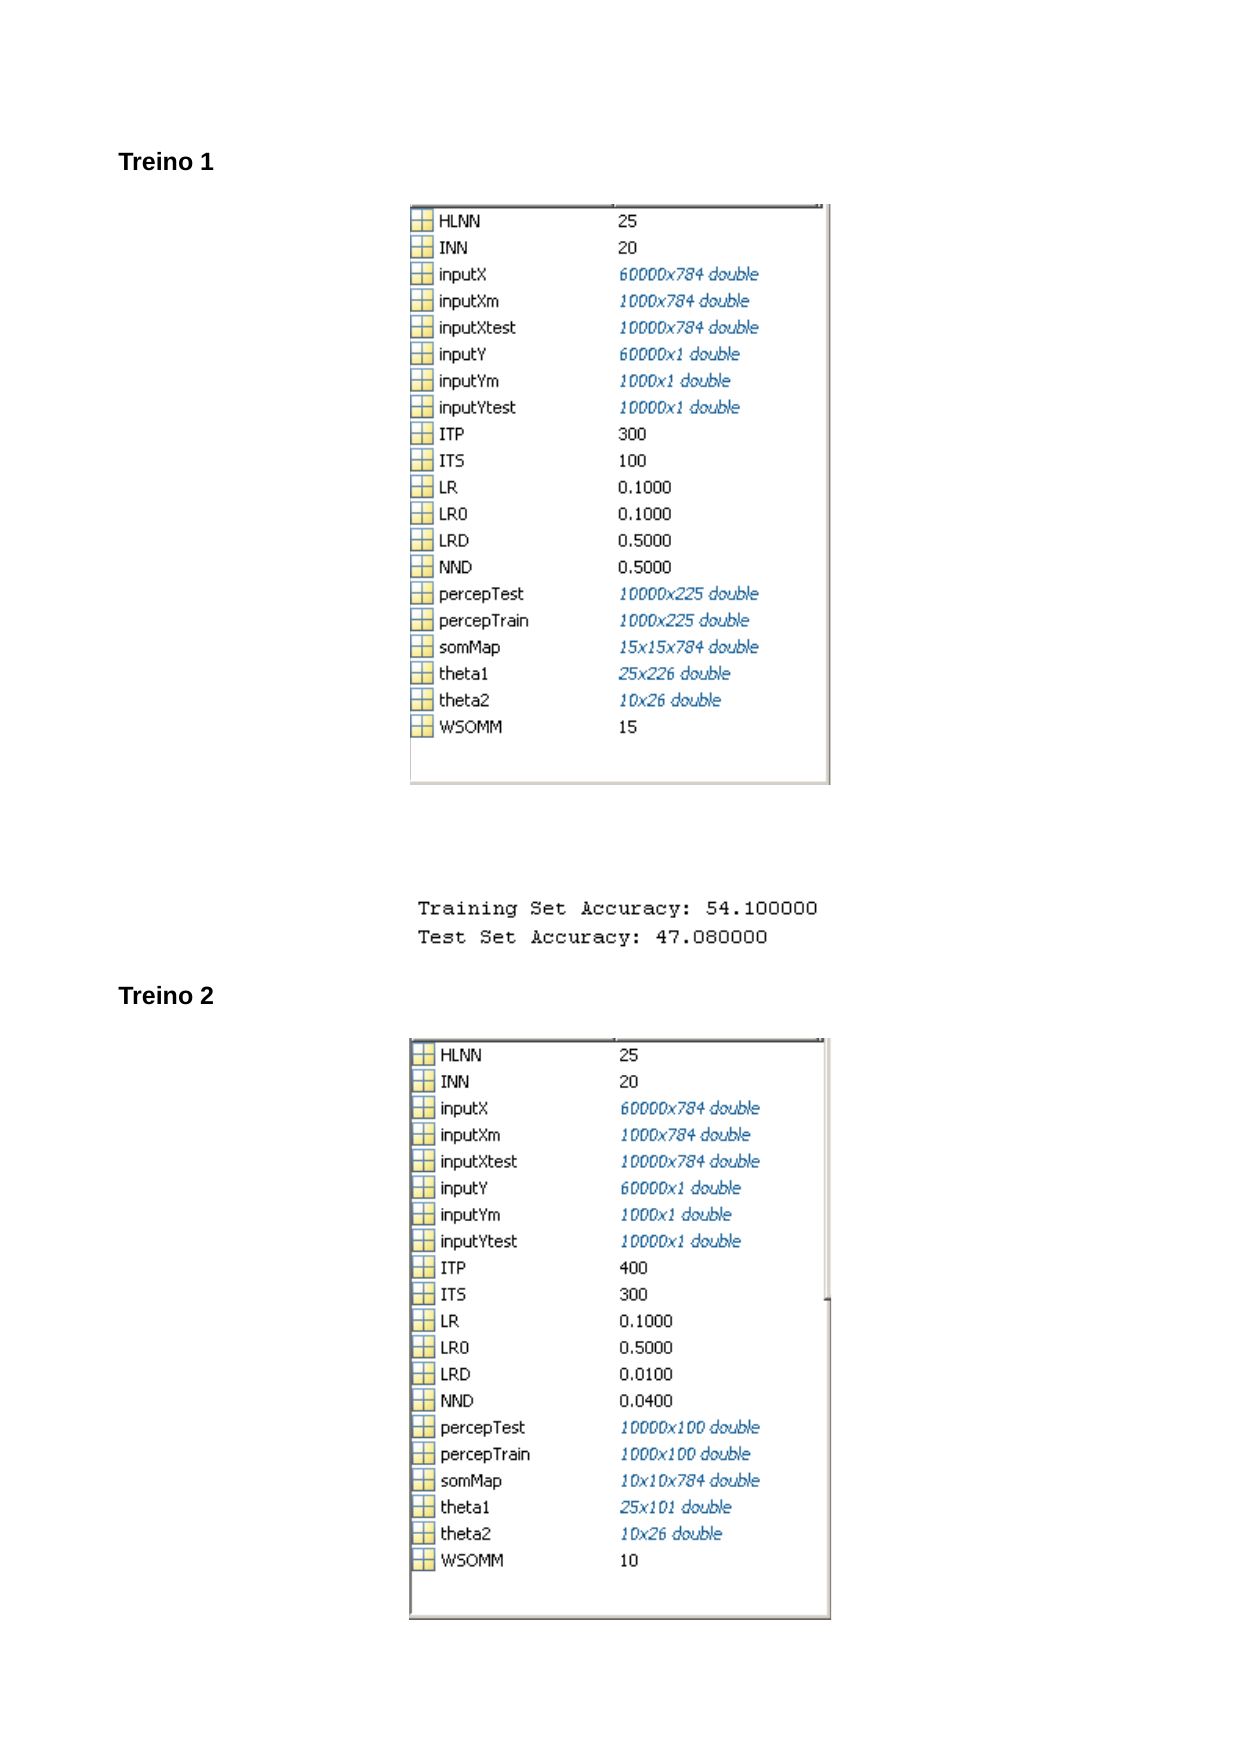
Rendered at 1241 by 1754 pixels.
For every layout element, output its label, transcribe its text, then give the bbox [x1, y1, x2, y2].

text Treino 1 [118, 147, 1122, 176]
picture [409, 1038, 832, 1620]
picture [414, 894, 826, 953]
text Treino 2 [118, 981, 1122, 1009]
picture [410, 204, 831, 785]
